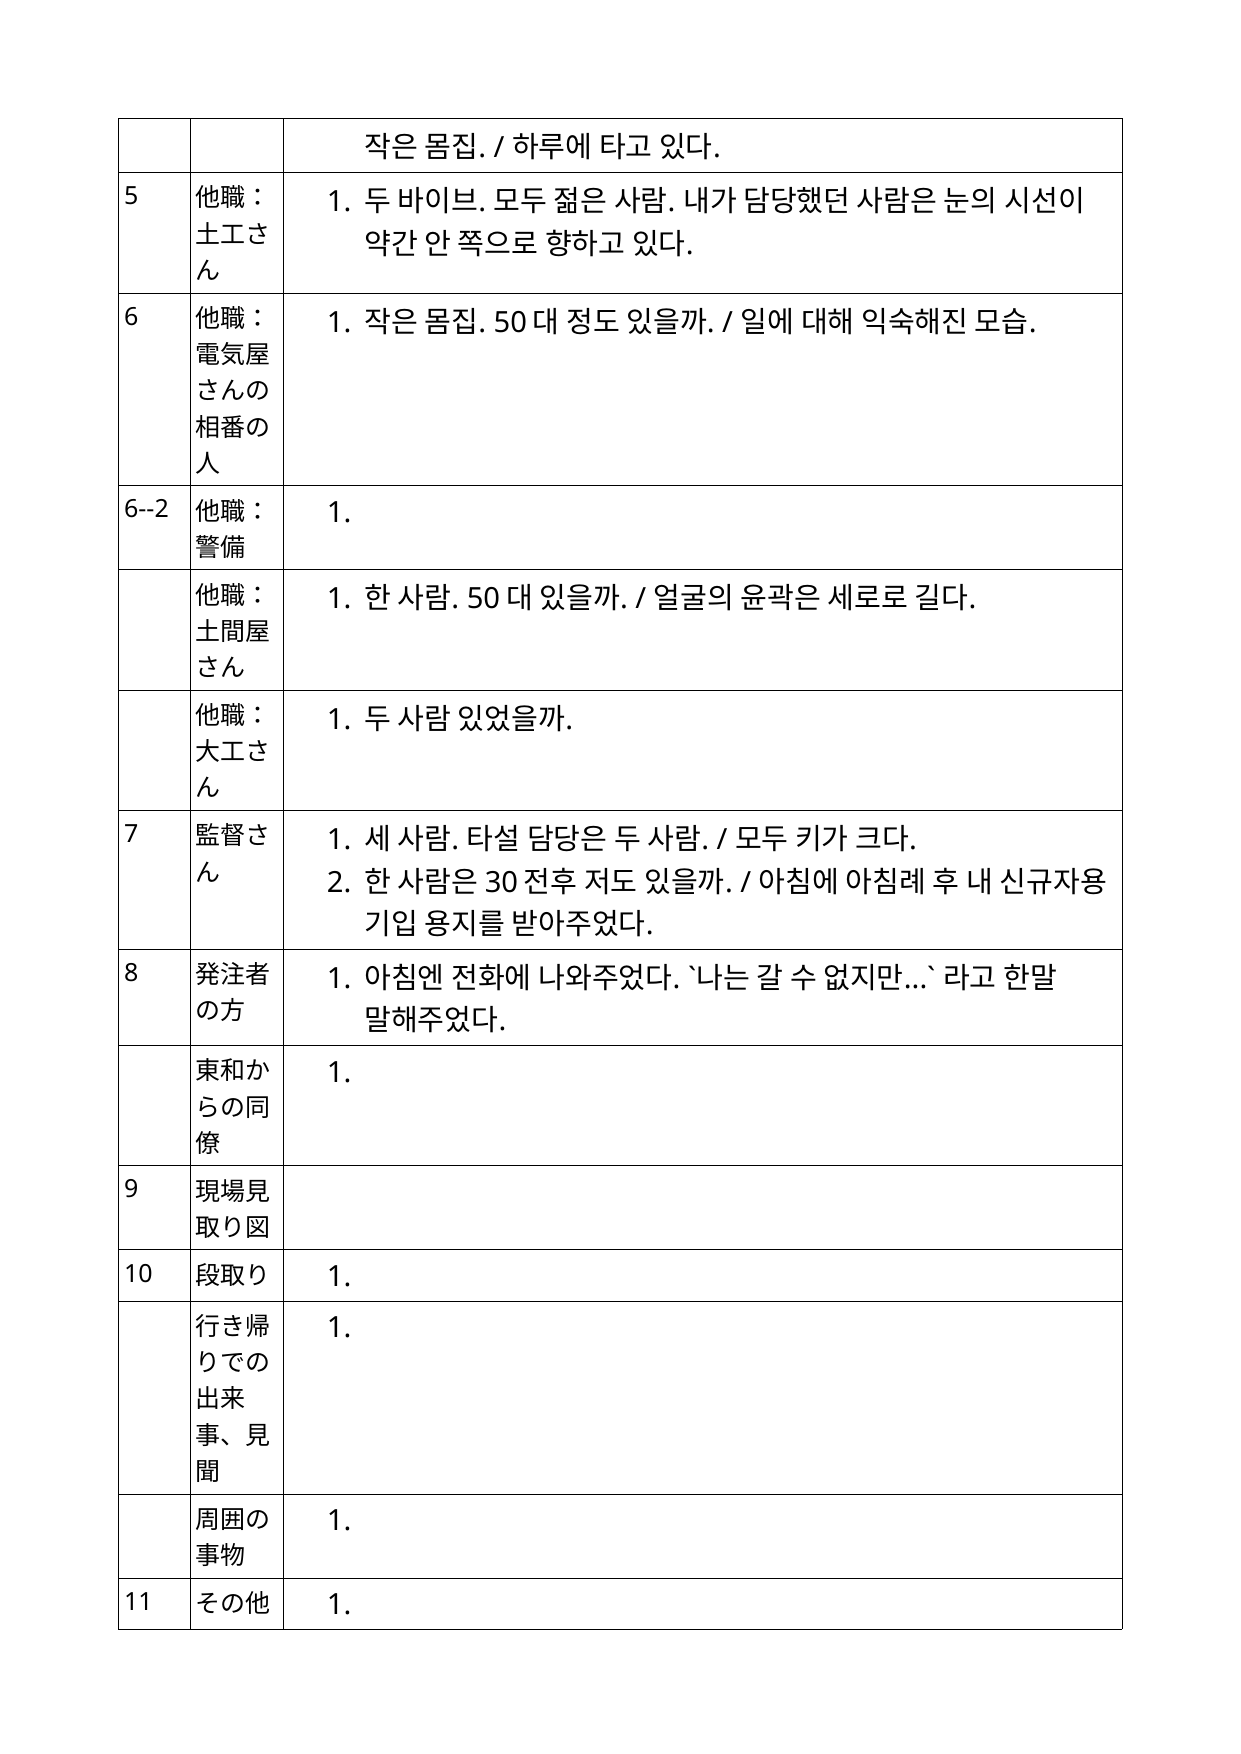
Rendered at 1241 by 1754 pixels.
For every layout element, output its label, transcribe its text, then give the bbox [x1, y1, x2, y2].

table_cell [119, 570, 190, 689]
table_cell 8 [119, 950, 190, 1045]
table_cell 7 [119, 811, 190, 949]
table_cell 段取り [191, 1250, 283, 1301]
table_cell [284, 1495, 1122, 1577]
table_cell 東和からの同僚 [191, 1046, 283, 1165]
table_cell 작은 몸집. 50대 정도 있을까. / 일에 대해 익숙해진 모습. [284, 294, 1122, 485]
table_cell 他職：大工さん [191, 691, 283, 810]
table_cell [191, 119, 283, 172]
table_cell 아침엔 전화에 나와주었다. `나는 갈 수 없지만...` 라고 한말 말해주었다. [284, 950, 1122, 1045]
table_cell [119, 1302, 190, 1493]
table_cell [119, 1046, 190, 1165]
table_cell 5 [119, 173, 190, 292]
table_cell 11 [119, 1579, 190, 1629]
table_cell 두 사람 있었을까. [284, 691, 1122, 810]
table_cell [119, 691, 190, 810]
table_cell 他職：土工さん [191, 173, 283, 292]
table_cell [284, 1579, 1122, 1629]
table_cell [119, 1495, 190, 1577]
table_cell 6--2 [119, 486, 190, 569]
table_cell [284, 1302, 1122, 1493]
table_cell [284, 1250, 1122, 1301]
table_cell その他 [191, 1579, 283, 1629]
table_cell 한 사람. 50대 있을까. / 얼굴의 윤곽은 세로로 길다. [284, 570, 1122, 689]
table_cell 周囲の事物 [191, 1495, 283, 1577]
table_cell 他職：土間屋さん [191, 570, 283, 689]
table_cell 10 [119, 1250, 190, 1301]
table_cell 現場見取り図 [191, 1166, 283, 1249]
table_cell 行き帰りでの出来事、見聞 [191, 1302, 283, 1493]
table_cell 他職：警備 [191, 486, 283, 569]
table_cell 発注者の方 [191, 950, 283, 1045]
table_cell 9 [119, 1166, 190, 1249]
table_cell 작은 몸집. / 하루에 타고 있다. [284, 119, 1122, 172]
table_cell [284, 1046, 1122, 1165]
table_cell [284, 486, 1122, 569]
table_cell [284, 1166, 1122, 1249]
table_cell 세 사람. 타설 담당은 두 사람. / 모두 키가 크다. 한 사람은 30전후 저도 있을까. / 아침에 아침례 후 내 신규자용 기입 용지를 받아주었다. [284, 811, 1122, 949]
table_cell 他職：電気屋さんの相番の人 [191, 294, 283, 485]
table_cell 6 [119, 294, 190, 485]
table_cell 監督さん [191, 811, 283, 949]
table_cell [119, 119, 190, 172]
table_cell 두 바이브. 모두 젊은 사람. 내가 담당했던 사람은 눈의 시선이 약간 안 쪽으로 향하고 있다. [284, 173, 1122, 292]
